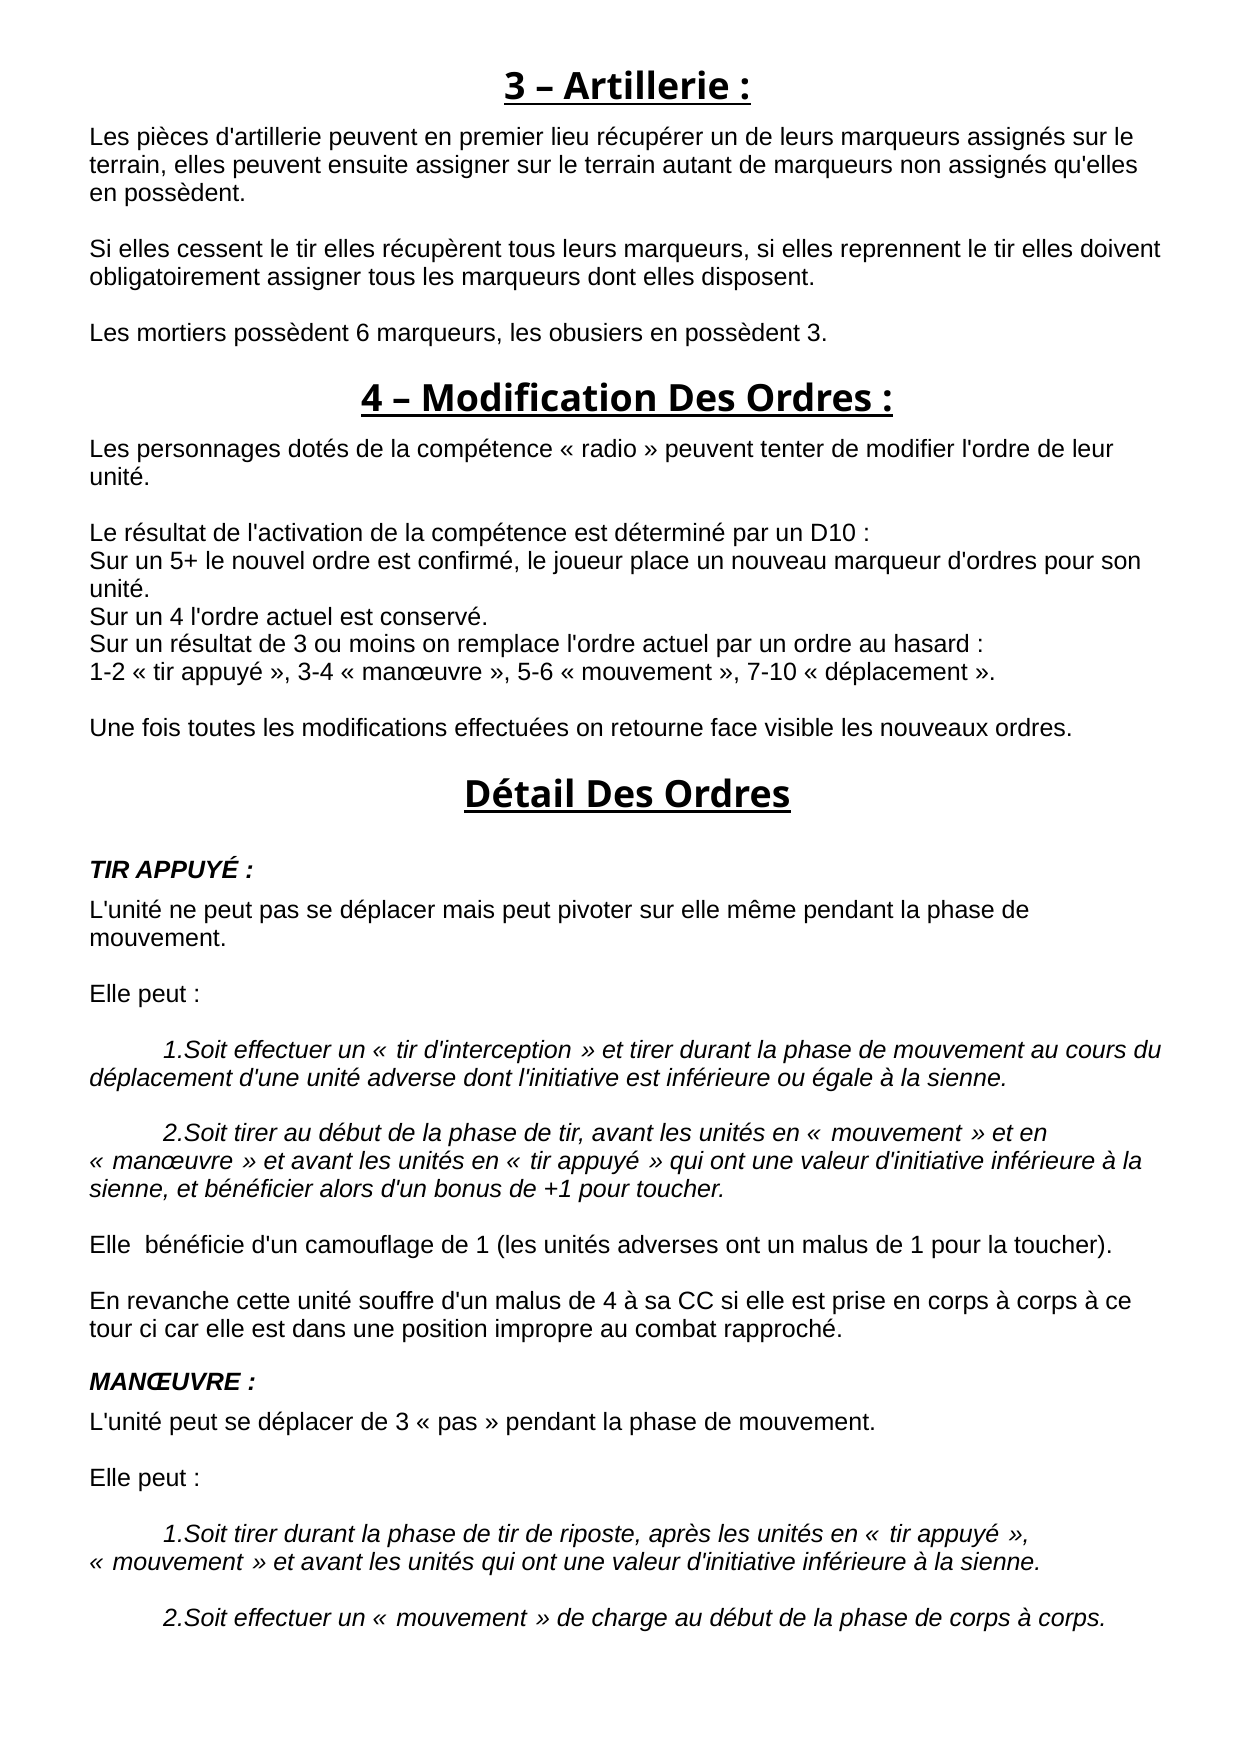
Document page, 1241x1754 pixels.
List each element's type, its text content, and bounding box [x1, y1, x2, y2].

subtitle 2.Soit tirer au début de la phase de tir, avant les unités en « mouvement » et en « manœuvre » et avant les unités en « tir appuyé » qui ont une valeur d'initiative inférieure à la sienne, et bénéficier alors d'un bonus de +1 pour toucher. [89, 1119, 1165, 1203]
subtitle Elle bénéficie d'un camouflage de 1 (les unités adverses ont un malus de 1 pour la toucher). [89, 1231, 1165, 1259]
subtitle Les pièces d'artillerie peuvent en premier lieu récupérer un de leurs marqueurs assignés sur le terrain, elles peuvent ensuite assigner sur le terrain autant de marqueurs non assignés qu'elles en possèdent. [89, 123, 1165, 207]
subtitle 3 – Artillerie : [89, 59, 1165, 110]
subtitle Tir appuyé : [89, 855, 1165, 883]
subtitle L'unité peut se déplacer de 3 « pas » pendant la phase de mouvement. [89, 1408, 1165, 1436]
subtitle Sur un résultat de 3 ou moins on remplace l'ordre actuel par un ordre au hasard : [89, 630, 1165, 658]
subtitle 2.Soit effectuer un « mouvement » de charge au début de la phase de corps à corps. [89, 1603, 1165, 1631]
subtitle Manœuvre : [89, 1367, 1165, 1395]
subtitle Une fois toutes les modifications effectuées on retourne face visible les nouveaux ordres. [89, 714, 1165, 742]
subtitle Sur un 5+ le nouvel ordre est confirmé, le joueur place un nouveau marqueur d'ordres pour son unité. [89, 546, 1165, 602]
subtitle Le résultat de l'activation de la compétence est déterminé par un D10 : [89, 518, 1165, 546]
subtitle 1.Soit tirer durant la phase de tir de riposte, après les unités en « tir appuyé », « mouvement » et avant les unités qui ont une valeur d'initiative inférieure à la sienne. [89, 1519, 1165, 1575]
subtitle Elle peut : [89, 979, 1165, 1007]
subtitle Détail des ordres [89, 767, 1165, 818]
subtitle 1.Soit effectuer un « tir d'interception » et tirer durant la phase de mouvement au cours du déplacement d'une unité adverse dont l'initiative est inférieure ou égale à la sienne. [89, 1035, 1165, 1091]
subtitle Les mortiers possèdent 6 marqueurs, les obusiers en possèdent 3. [89, 318, 1165, 346]
subtitle Si elles cessent le tir elles récupèrent tous leurs marqueurs, si elles reprennent le tir elles doivent obligatoirement assigner tous les marqueurs dont elles disposent. [89, 234, 1165, 290]
subtitle L'unité ne peut pas se déplacer mais peut pivoter sur elle même pendant la phase de mouvement. [89, 896, 1165, 952]
subtitle Sur un 4 l'ordre actuel est conservé. [89, 602, 1165, 630]
subtitle 4 – Modification des ordres : [89, 371, 1165, 422]
subtitle Elle peut : [89, 1464, 1165, 1492]
subtitle Les personnages dotés de la compétence « radio » peuvent tenter de modifier l'ordre de leur unité. [89, 435, 1165, 491]
subtitle En revanche cette unité souffre d'un malus de 4 à sa CC si elle est prise en corps à corps à ce tour ci car elle est dans une position impropre au combat rapproché. [89, 1287, 1165, 1342]
subtitle 1-2 « tir appuyé », 3-4 « manœuvre », 5-6 « mouvement », 7-10 « déplacement ». [89, 658, 1165, 686]
